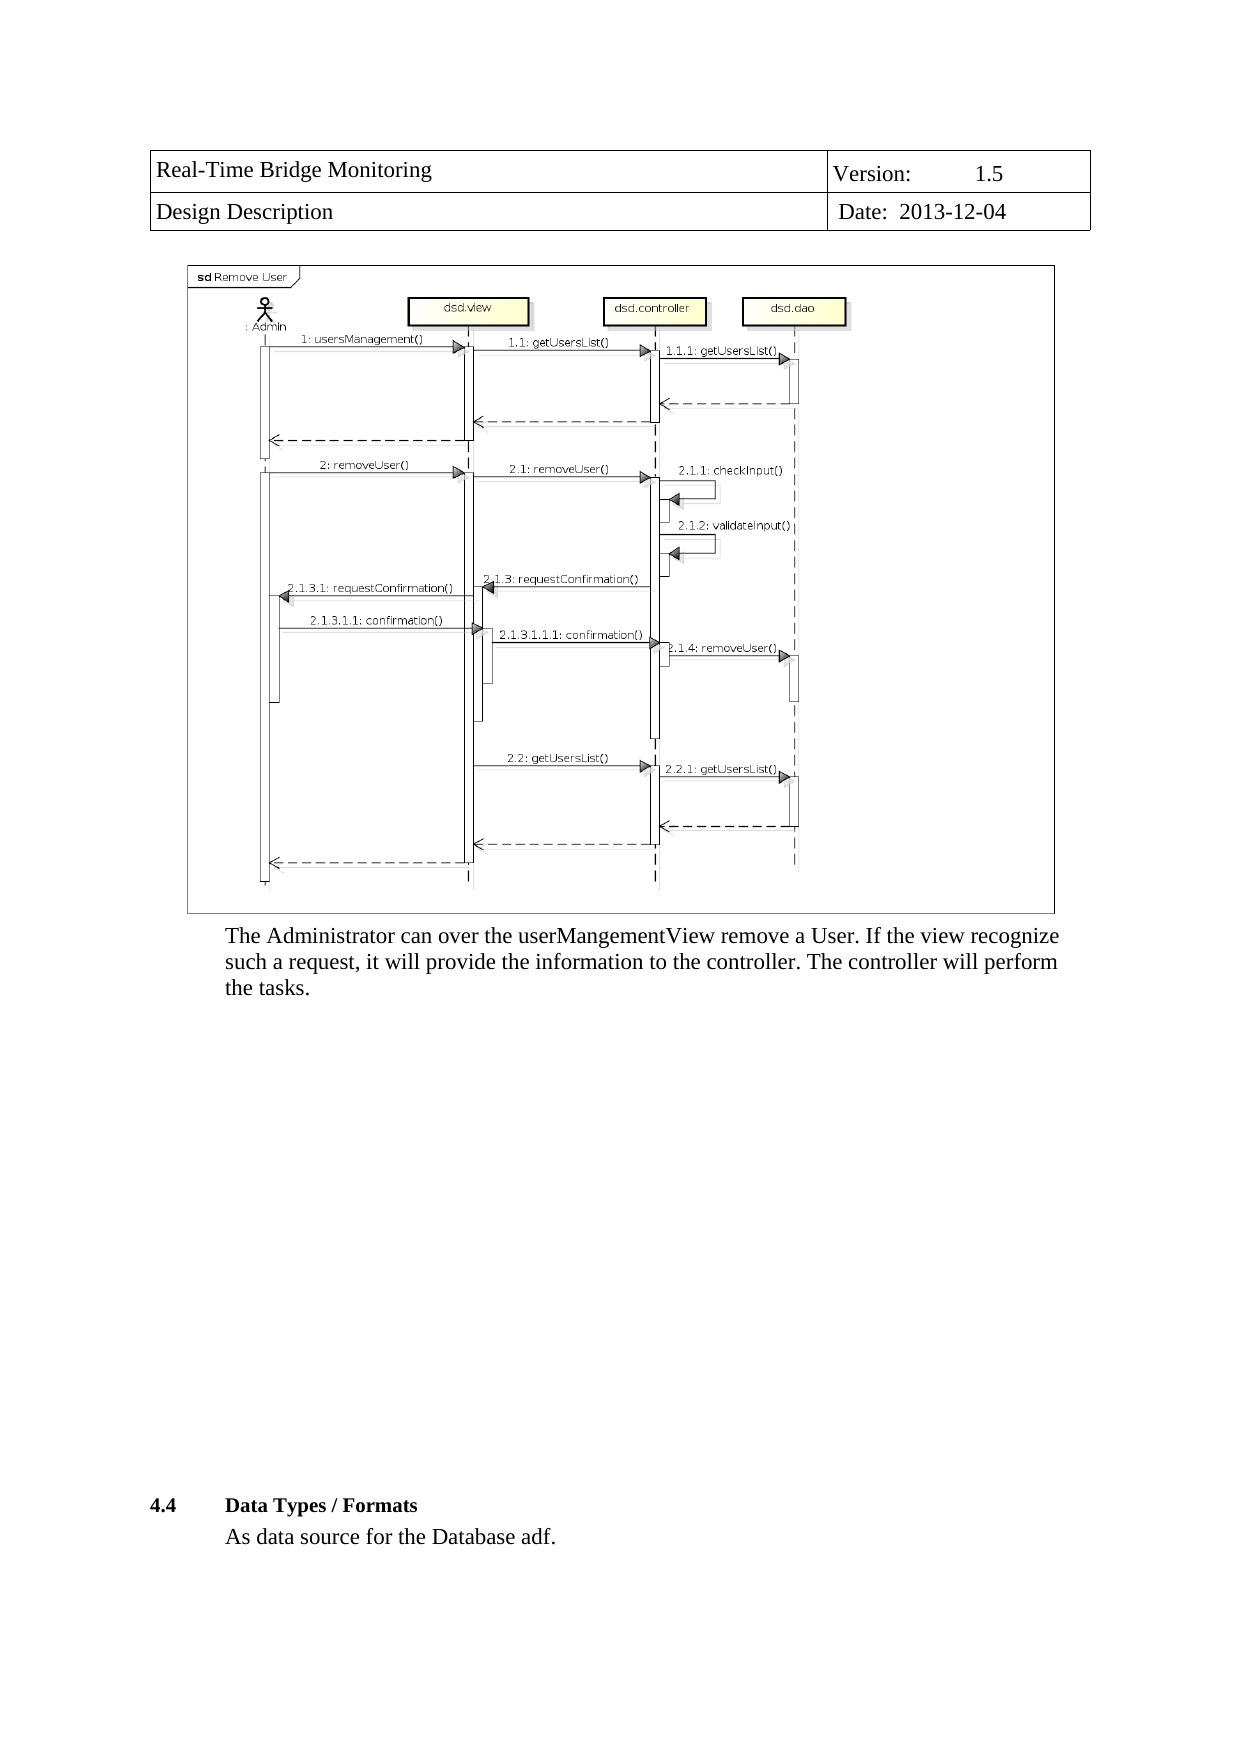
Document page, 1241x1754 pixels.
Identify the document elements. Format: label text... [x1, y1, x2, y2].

text The Administrator can over the userMangementView remove a User. If the view recognize such a request, it will provide the information to the controller. The controller will perform the tasks. [225, 256, 1090, 1001]
text As data source for the Database adf. [225, 1523, 1090, 1549]
picture [178, 256, 1063, 922]
subtitle Data Types / Formats [150, 1492, 1090, 1517]
